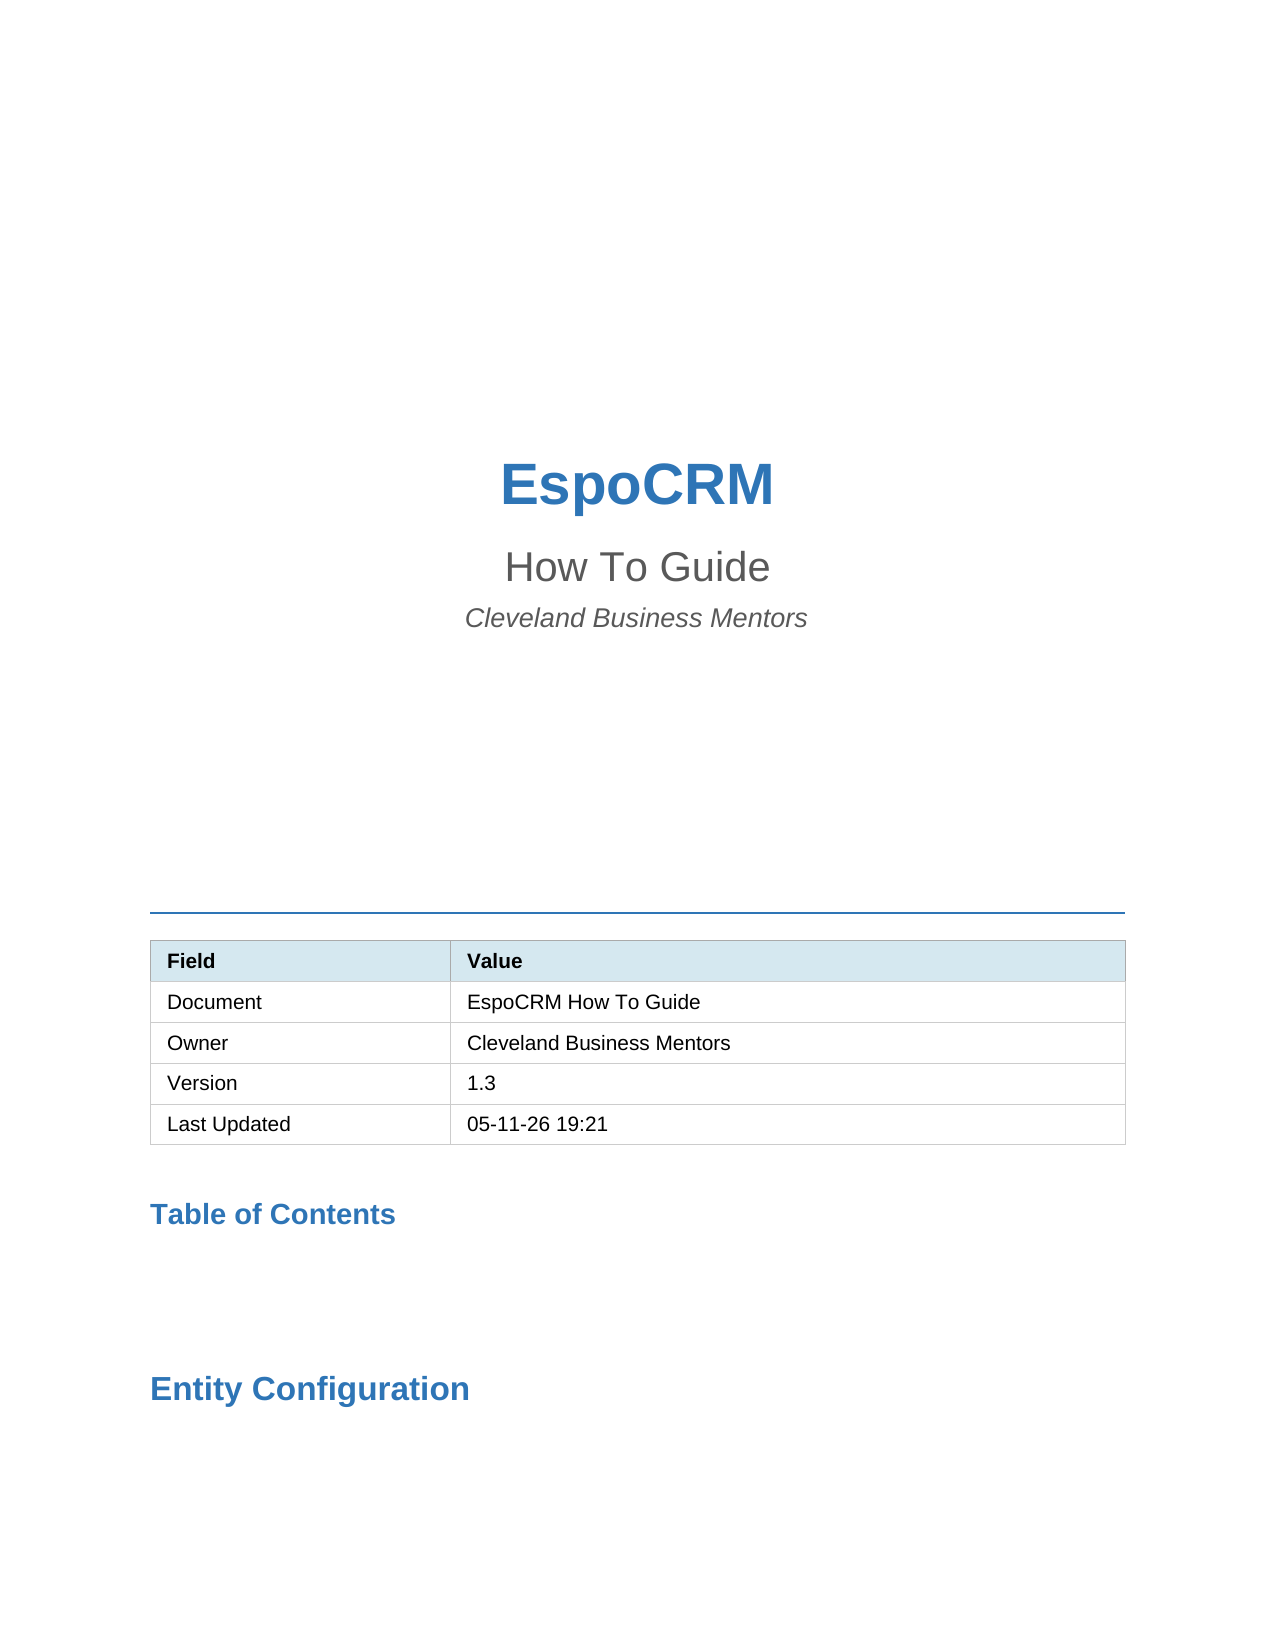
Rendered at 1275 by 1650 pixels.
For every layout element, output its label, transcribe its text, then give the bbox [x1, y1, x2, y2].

subtitle Entity Configuration [150, 1369, 1125, 1408]
table_header Field [151, 941, 450, 981]
table_cell EspoCRM How To Guide [451, 982, 1125, 1022]
text Table of Contents [150, 1197, 1125, 1231]
table_cell Cleveland Business Mentors [451, 1023, 1125, 1063]
table_cell 05-11-26 19:21 [451, 1105, 1125, 1144]
table_cell Document [151, 982, 450, 1022]
text Cleveland Business Mentors [150, 602, 1125, 634]
text How To Guide [150, 542, 1125, 590]
table_cell 1.3 [451, 1064, 1125, 1103]
table_header Value [451, 941, 1125, 981]
table_cell Last Updated [151, 1105, 450, 1144]
table_cell Owner [151, 1023, 450, 1063]
text EspoCRM [150, 450, 1125, 517]
table_cell Version [151, 1064, 450, 1103]
